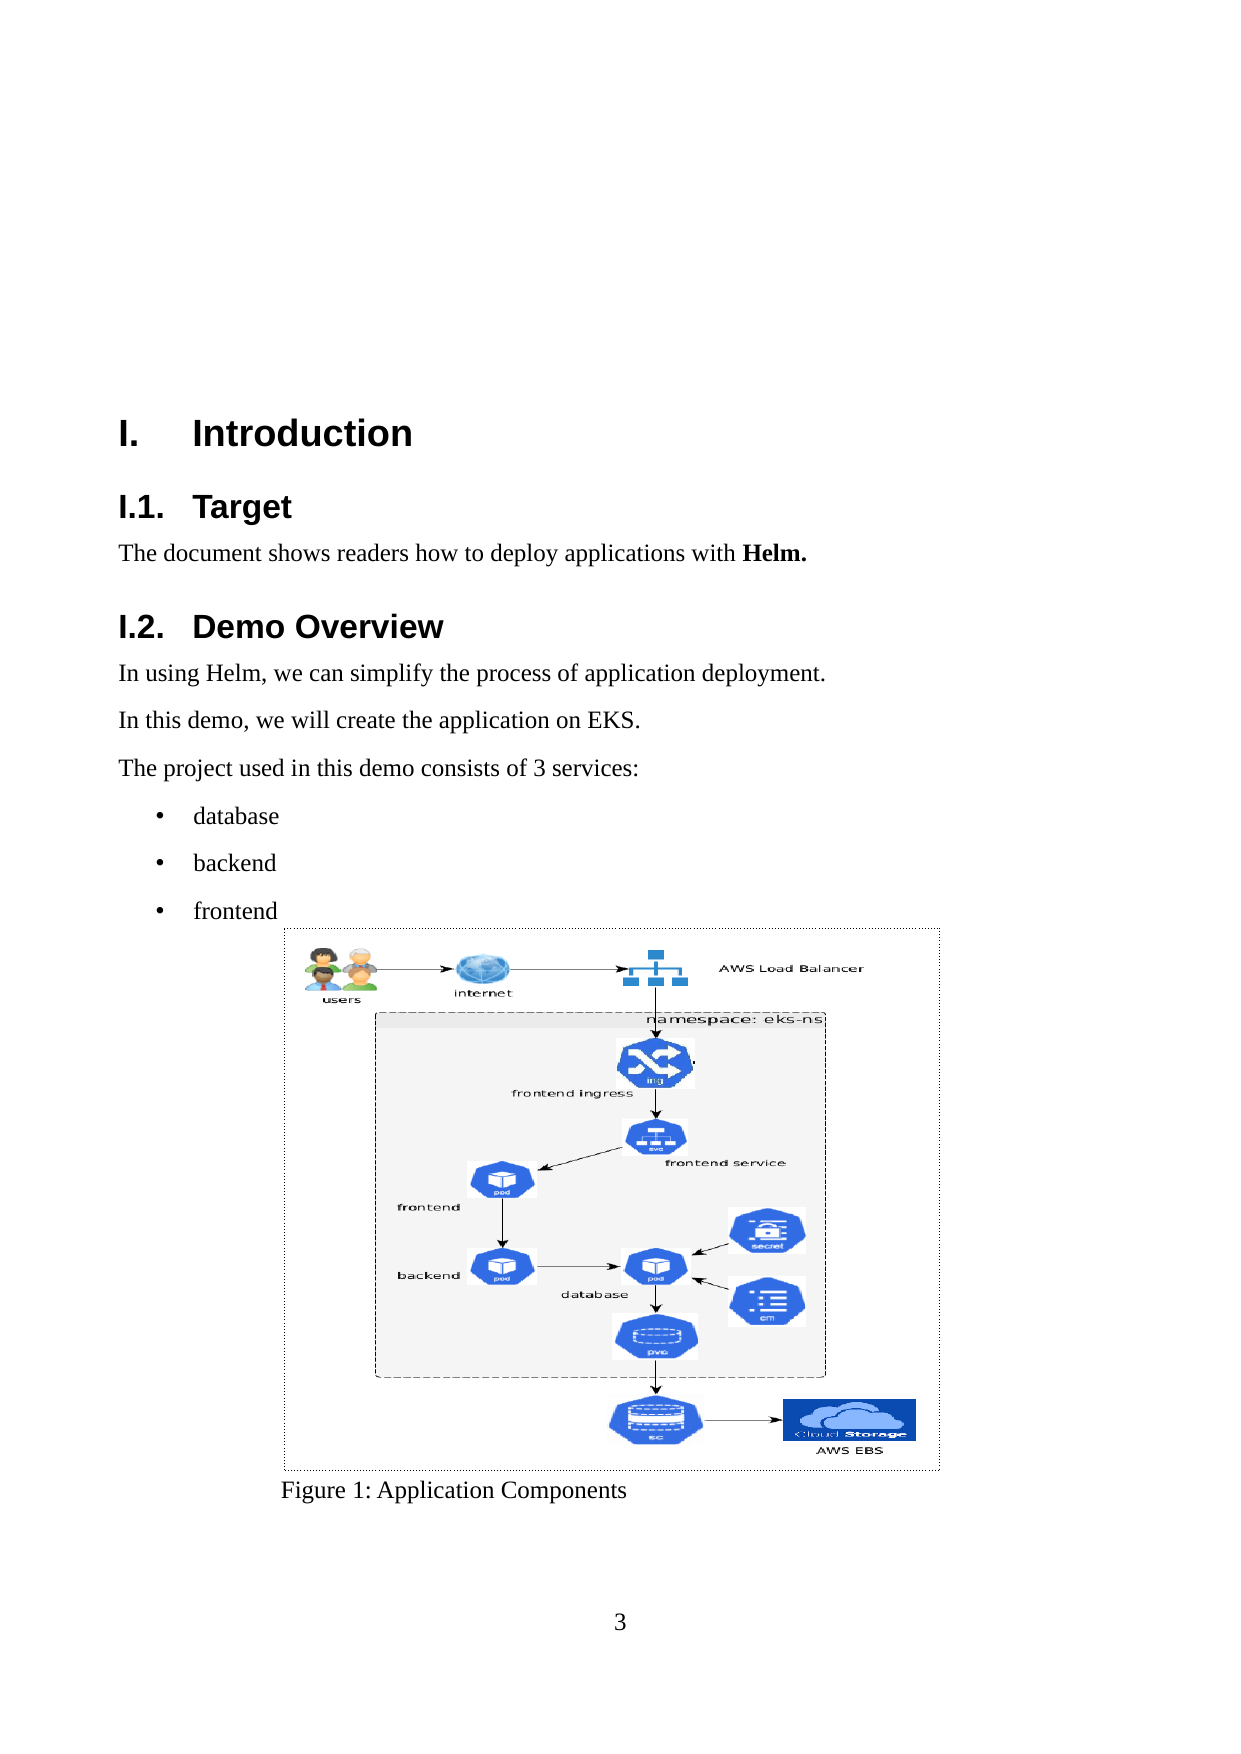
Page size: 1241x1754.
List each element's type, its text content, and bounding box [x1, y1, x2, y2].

subtitle Introduction [118, 410, 1122, 454]
subtitle Demo Overview [118, 607, 1122, 646]
text Figure 1: Application Components [118, 928, 1122, 1503]
list database [156, 801, 1122, 829]
text In this demo, we will create the application on EKS. [118, 706, 1122, 734]
list backend [156, 848, 1122, 877]
subtitle Target [118, 487, 1122, 526]
text The document shows readers how to deploy applications with Helm. [118, 538, 1122, 567]
text The project used in this demo consists of 3 services: [118, 753, 1122, 782]
list frontend [156, 896, 1122, 925]
text In using Helm, we can simplify the process of application deployment. [118, 658, 1122, 687]
picture [287, 931, 936, 1468]
